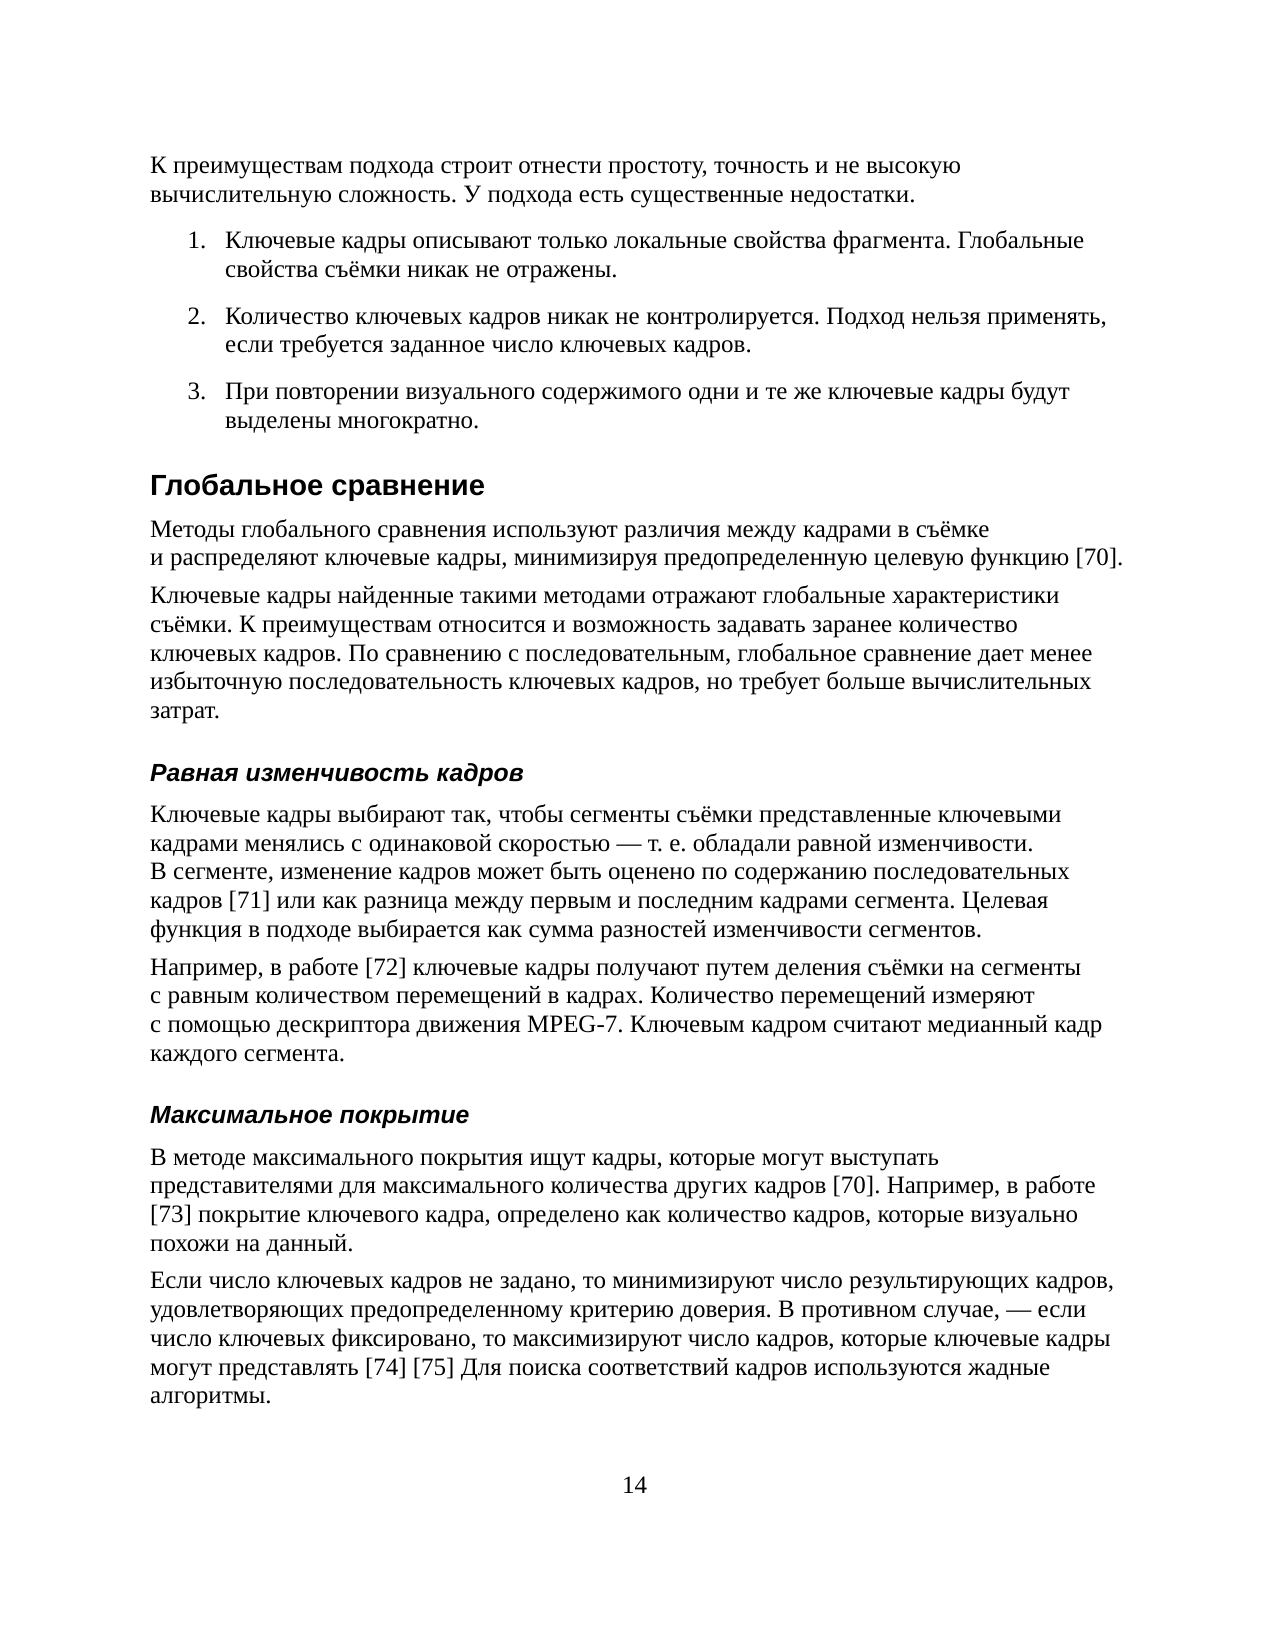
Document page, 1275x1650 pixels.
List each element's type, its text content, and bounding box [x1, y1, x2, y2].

text Ключевые кадры найденные такими методами отражают глобальные характеристики съёмки. К преимуществам относится и возможность задавать заранее количество ключевых кадров. По сравнению с последовательным, глобальное сравнение дает менее избыточную последовательность ключевых кадров, но требует больше вычислительных затрат. [150, 580, 1125, 724]
text В методе максимального покрытия ищут кадры, которые могут выступать представителями для максимального количества других кадров [70]. Например, в работе [73] покрытие ключевого кадра, определено как количество кадров, которые визуально похожи на данный. [150, 1142, 1125, 1257]
subtitle Равная изменчивость кадров [150, 758, 1125, 786]
text Методы глобального сравнения используют различия между кадрами в съёмке и распределяют ключевые кадры, минимизируя предопределенную целевую функцию [70]. [150, 514, 1125, 571]
text Если число ключевых кадров не задано, то минимизируют число результирующих кадров, удовлетворяющих предопределенному критерию доверия. В противном случае, — если число ключевых фиксировано, то максимизируют число кадров, которые ключевые кадры могут представлять [74] [75] Для поиска соответствий кадров используются жадные алгоритмы. [150, 1266, 1125, 1409]
text Ключевые кадры выбирают так, чтобы сегменты съёмки представленные ключевыми кадрами менялись с одинаковой скоростью — т. е. обладали равной изменчивости. В сегменте, изменение кадров может быть оценено по содержанию последовательных кадров [71] или как разница между первым и последним кадрами сегмента. Целевая функция в подходе выбирается как сумма разностей изменчивости сегментов. [150, 799, 1125, 943]
list Количество ключевых кадров никак не контролируется. Подход нельзя применять, если требуется заданное число ключевых кадров. [187, 301, 1125, 358]
text К преимуществам подхода строит отнести простоту, точность и не высокую вычислительную сложность. У подхода есть существенные недостатки. [150, 150, 1125, 207]
list Ключевые кадры описывают только локальные свойства фрагмента. Глобальные свойства съёмки никак не отражены. [187, 225, 1125, 283]
subtitle Максимальное покрытие [150, 1101, 1125, 1129]
text Например, в работе [72] ключевые кадры получают путем деления съёмки на сегменты с равным количеством перемещений в кадрах. Количество перемещений измеряют с помощью дескриптора движения MPEG-7. Ключевым кадром считают медианный кадр каждого сегмента. [150, 952, 1125, 1067]
subtitle Глобальное сравнение [150, 468, 1125, 501]
list При повторении визуального содержимого одни и те же ключевые кадры будут выделены многократно. [187, 376, 1125, 434]
